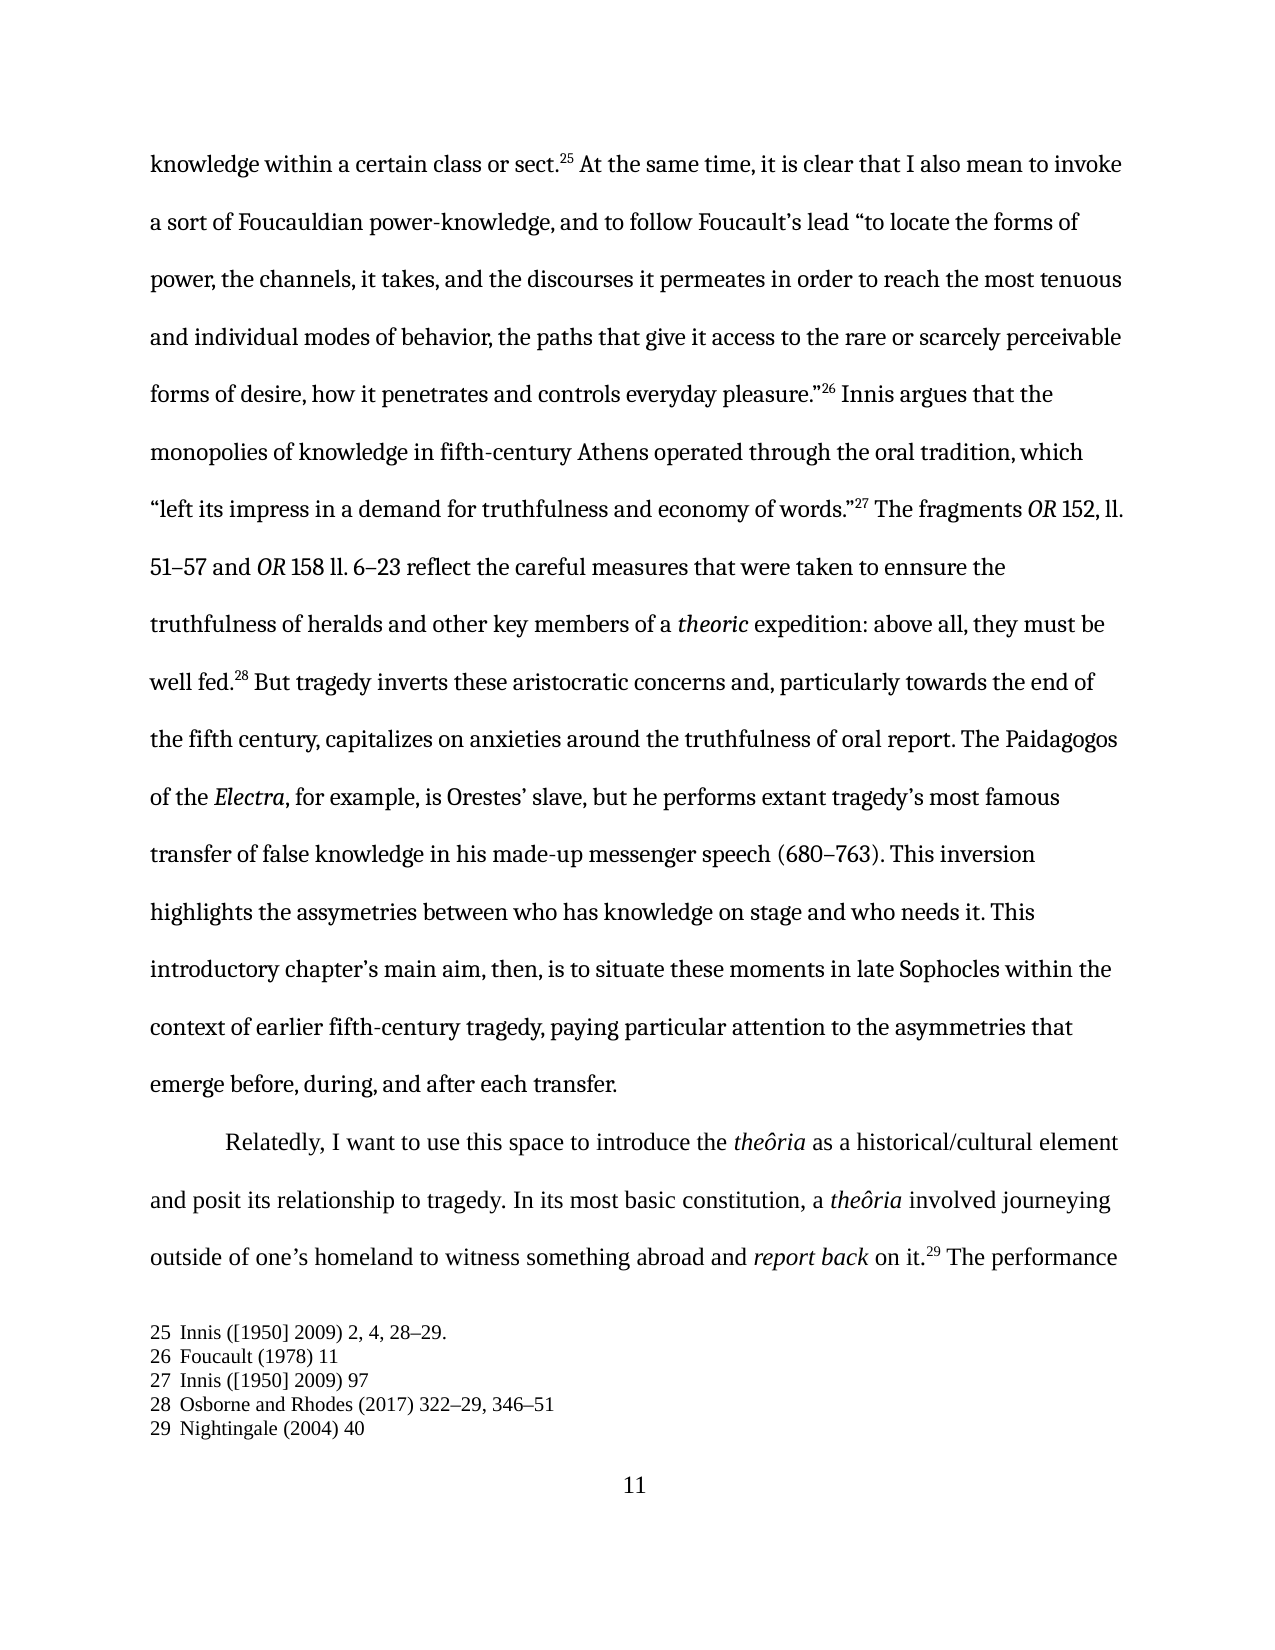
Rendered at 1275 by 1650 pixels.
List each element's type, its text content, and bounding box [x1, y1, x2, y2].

text Innis ([1950] 2009) 2, 4, 28–29. [150, 1320, 1125, 1344]
text Nightingale (2004) 40 [150, 1416, 1125, 1440]
text knowledge within a certain class or sect. At the same time, it is clear that I also mean to invoke a sort of Foucauldian power-knowledge, and to follow Foucault’s lead “to locate the forms of power, the channels, it takes, and the discourses it permeates in order to reach the most tenuous and individual modes of behavior, the paths that give it access to the rare or scarcely perceivable forms of desire, how it penetrates and controls everyday pleasure.” Innis argues that the monopolies of knowledge in fifth-century Athens operated through the oral tradition, which “left its impress in a demand for truthfulness and economy of words.” The fragments OR 152, ll. 51–57 and OR 158 ll. 6–23 reflect the careful measures that were taken to ennsure the truthfulness of heralds and other key members of a theoric expedition: above all, they must be well fed. But tragedy inverts these aristocratic concerns and, particularly towards the end of the fifth century, capitalizes on anxieties around the truthfulness of oral report. The Paidagogos of the Electra, for example, is Orestes’ slave, but he performs extant tragedy’s most famous transfer of false knowledge in his made-up messenger speech (680–763). This inversion highlights the assymetries between who has knowledge on stage and who needs it. This introductory chapter’s main aim, then, is to situate these moments in late Sophocles within the context of earlier fifth-century tragedy, paying particular attention to the asymmetries that emerge before, during, and after each transfer. [150, 150, 1125, 1099]
text Osborne and Rhodes (2017) 322–29, 346–51 [150, 1392, 1125, 1416]
text Relatedly, I want to use this space to introduce the theôria as a historical/cultural element and posit its relationship to tragedy. In its most basic constitution, a theôria involved journeying outside of one’s homeland to witness something abroad and report back on it. The performance [150, 1127, 1125, 1271]
text Innis ([1950] 2009) 97 [150, 1368, 1125, 1392]
text Foucault (1978) 11 [150, 1344, 1125, 1368]
